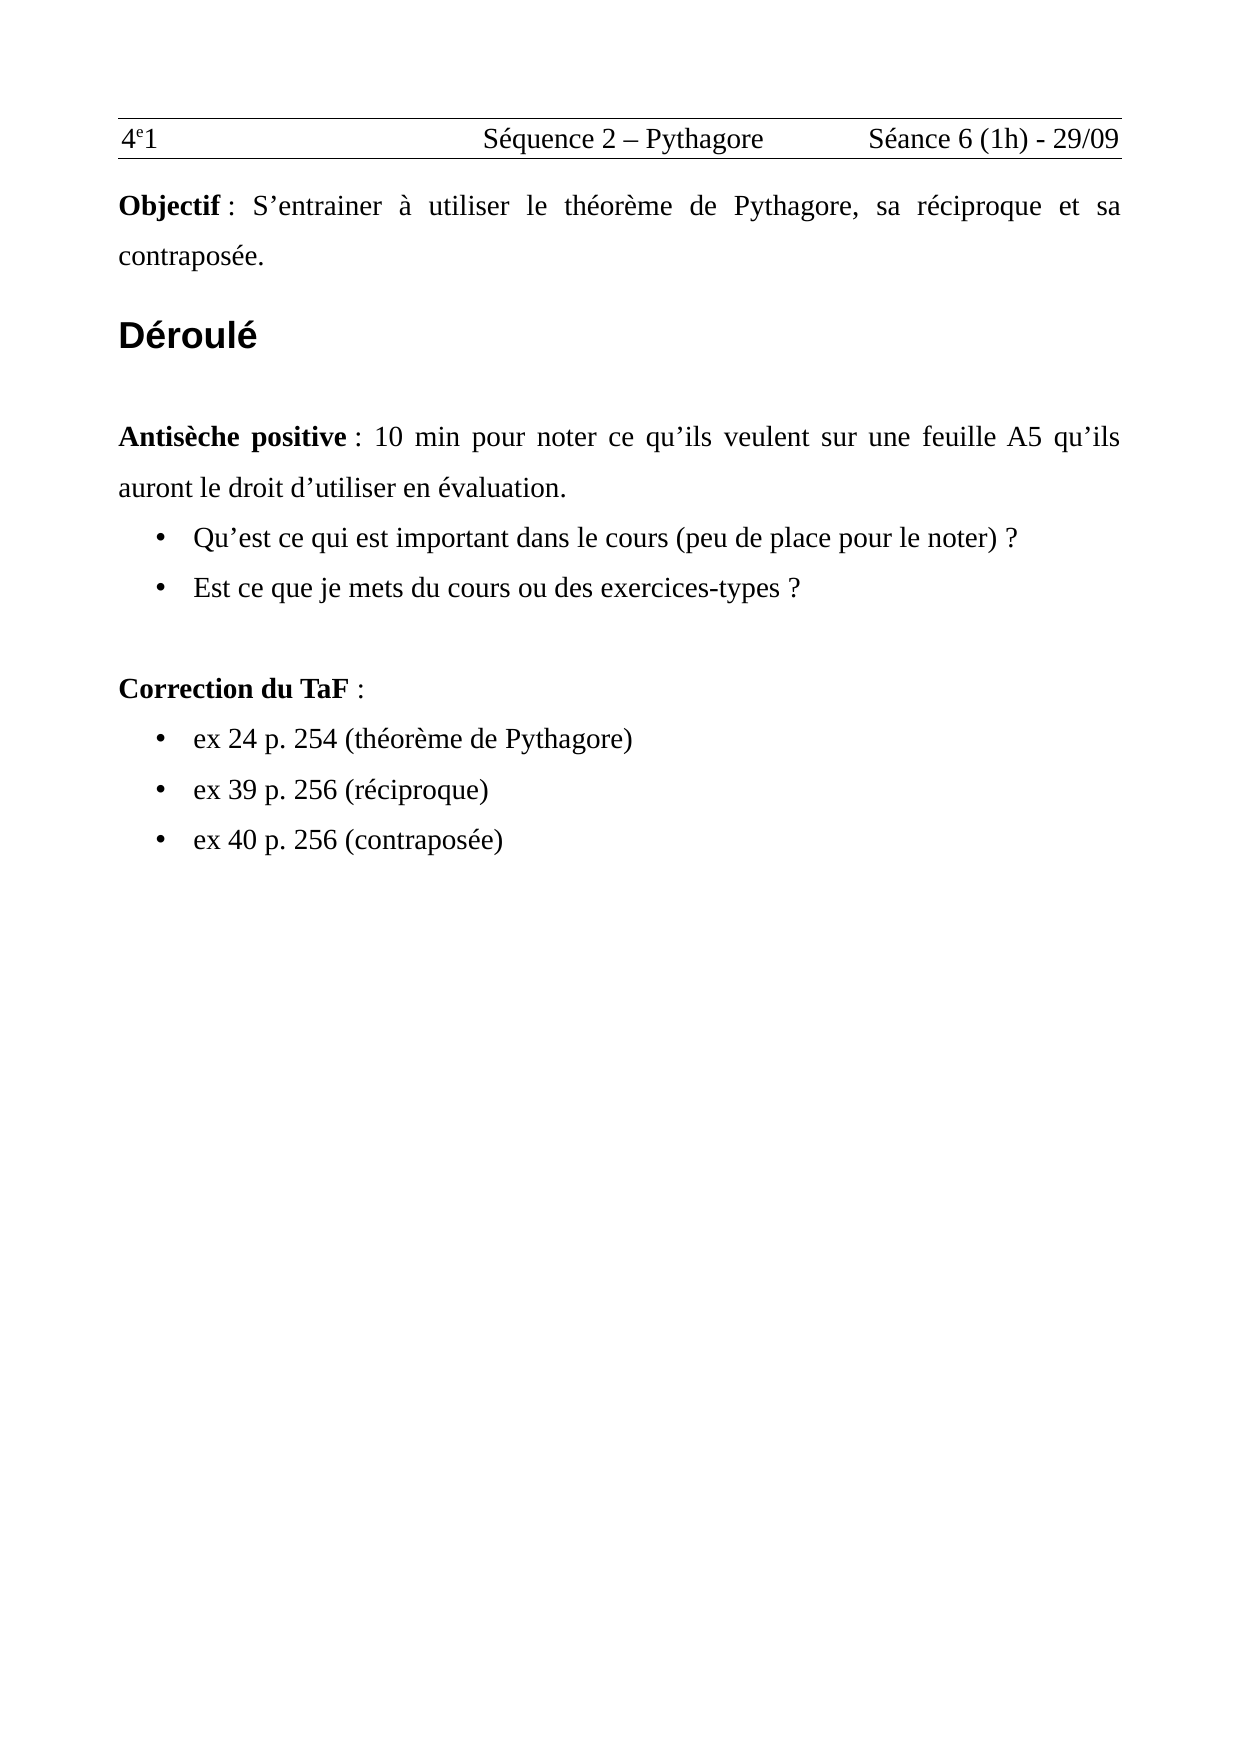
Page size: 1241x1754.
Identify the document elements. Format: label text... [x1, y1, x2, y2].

text Antisèche positive : 10 min pour noter ce qu’ils veulent sur une feuille A5 qu’ils auront le droit d’utiliser en évaluation. [118, 419, 1122, 503]
list Qu’est ce qui est important dans le cours (peu de place pour le noter) ? [156, 520, 1122, 554]
text Objectif : S’entrainer à utiliser le théorème de Pythagore, sa réciproque et sa contraposée. [118, 188, 1122, 272]
list ex 40 p. 256 (contraposée) [156, 822, 1122, 856]
list ex 24 p. 254 (théorème de Pythagore) [156, 722, 1122, 755]
text Correction du TaF : [118, 671, 1122, 705]
subtitle Déroulé [118, 313, 1122, 357]
list Est ce que je mets du cours ou des exercices-types ? [156, 571, 1122, 604]
list ex 39 p. 256 (réciproque) [156, 772, 1122, 806]
